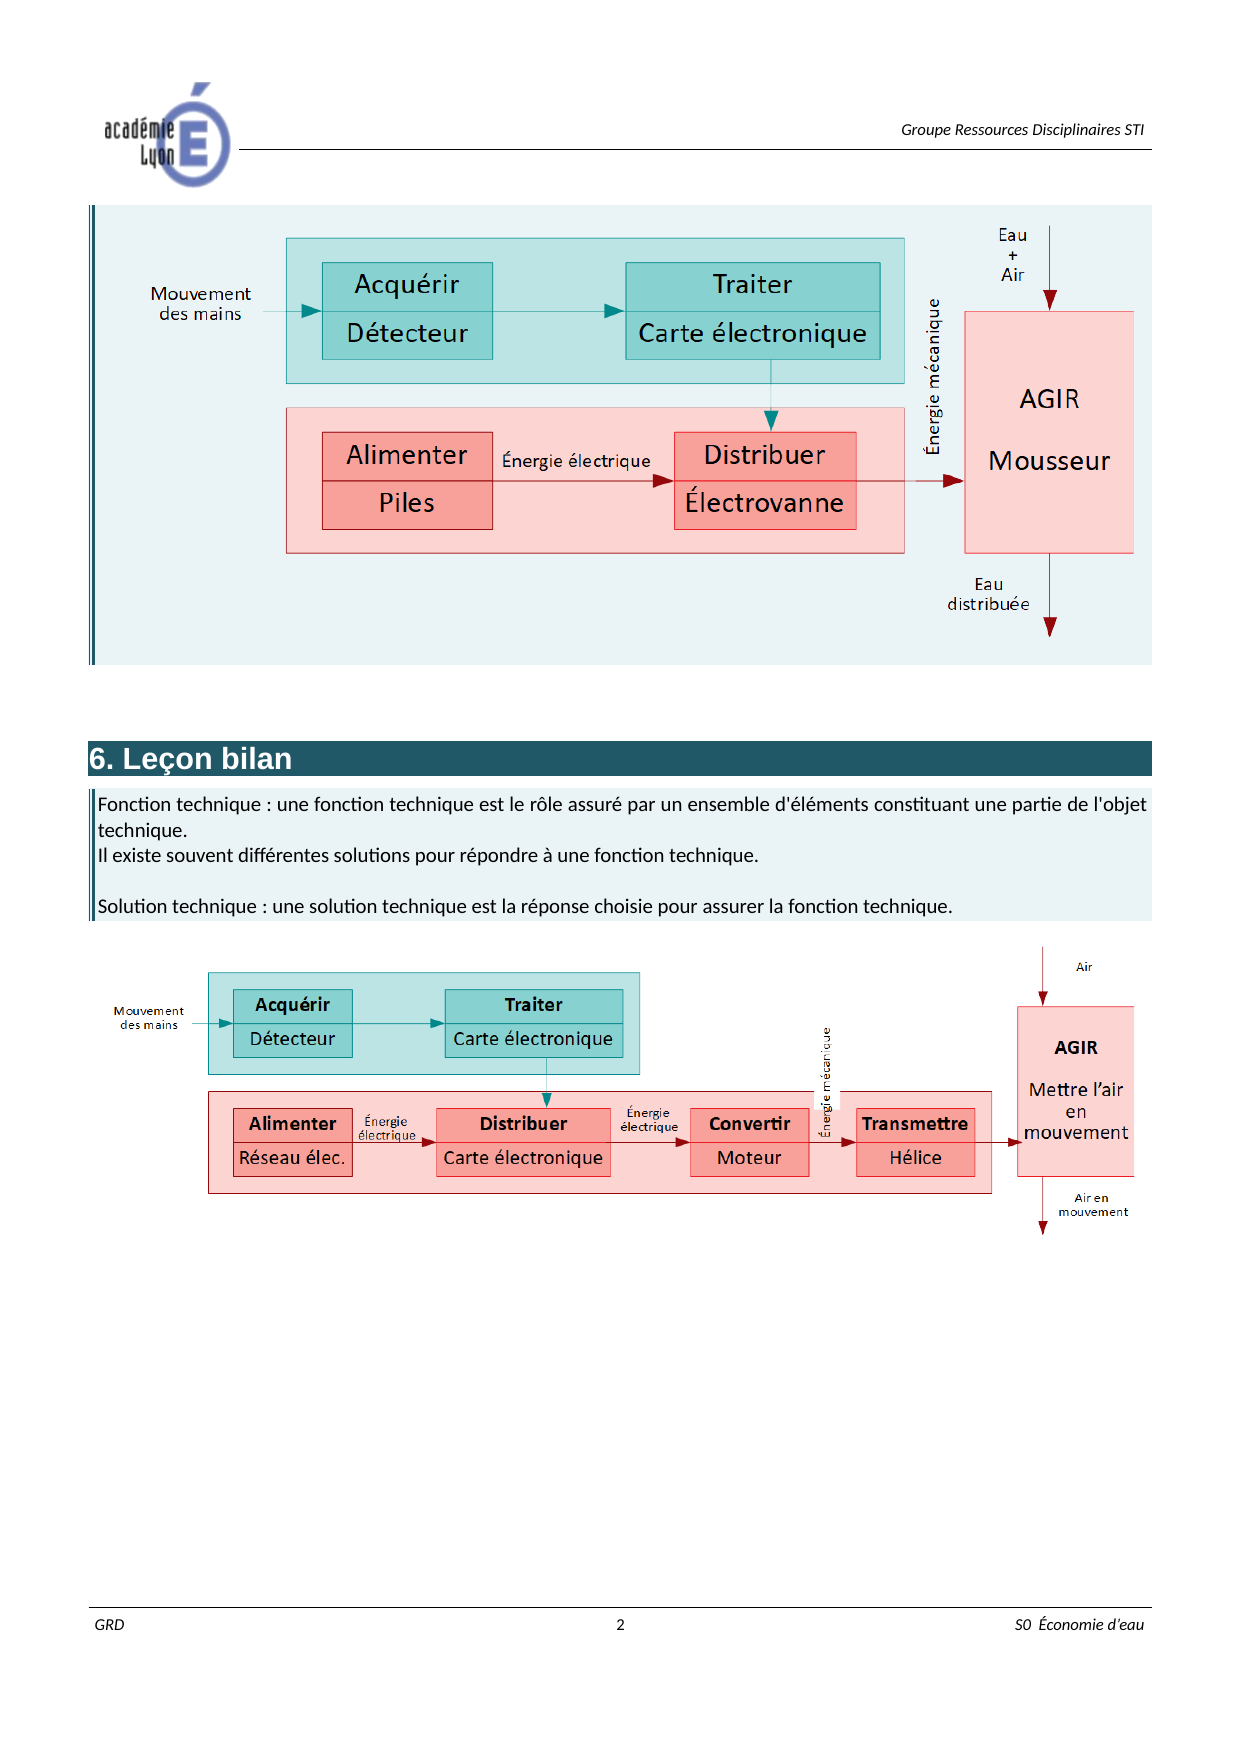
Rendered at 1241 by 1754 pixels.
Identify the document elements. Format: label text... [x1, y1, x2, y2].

list Solution technique : une solution technique est la réponse choisie pour assurer la fonction technique. [95, 893, 1152, 921]
list Fonction technique : une fonction technique est le rôle assuré par un ensemble d'éléments constituant une partie de l'objet technique. [88, 788, 1152, 842]
picture [104, 82, 231, 189]
list Il existe souvent différentes solutions pour répondre à une fonction technique. [95, 842, 1152, 868]
picture [140, 225, 1134, 637]
subtitle 6. Leçon bilan [88, 741, 1152, 776]
picture [106, 946, 1135, 1235]
